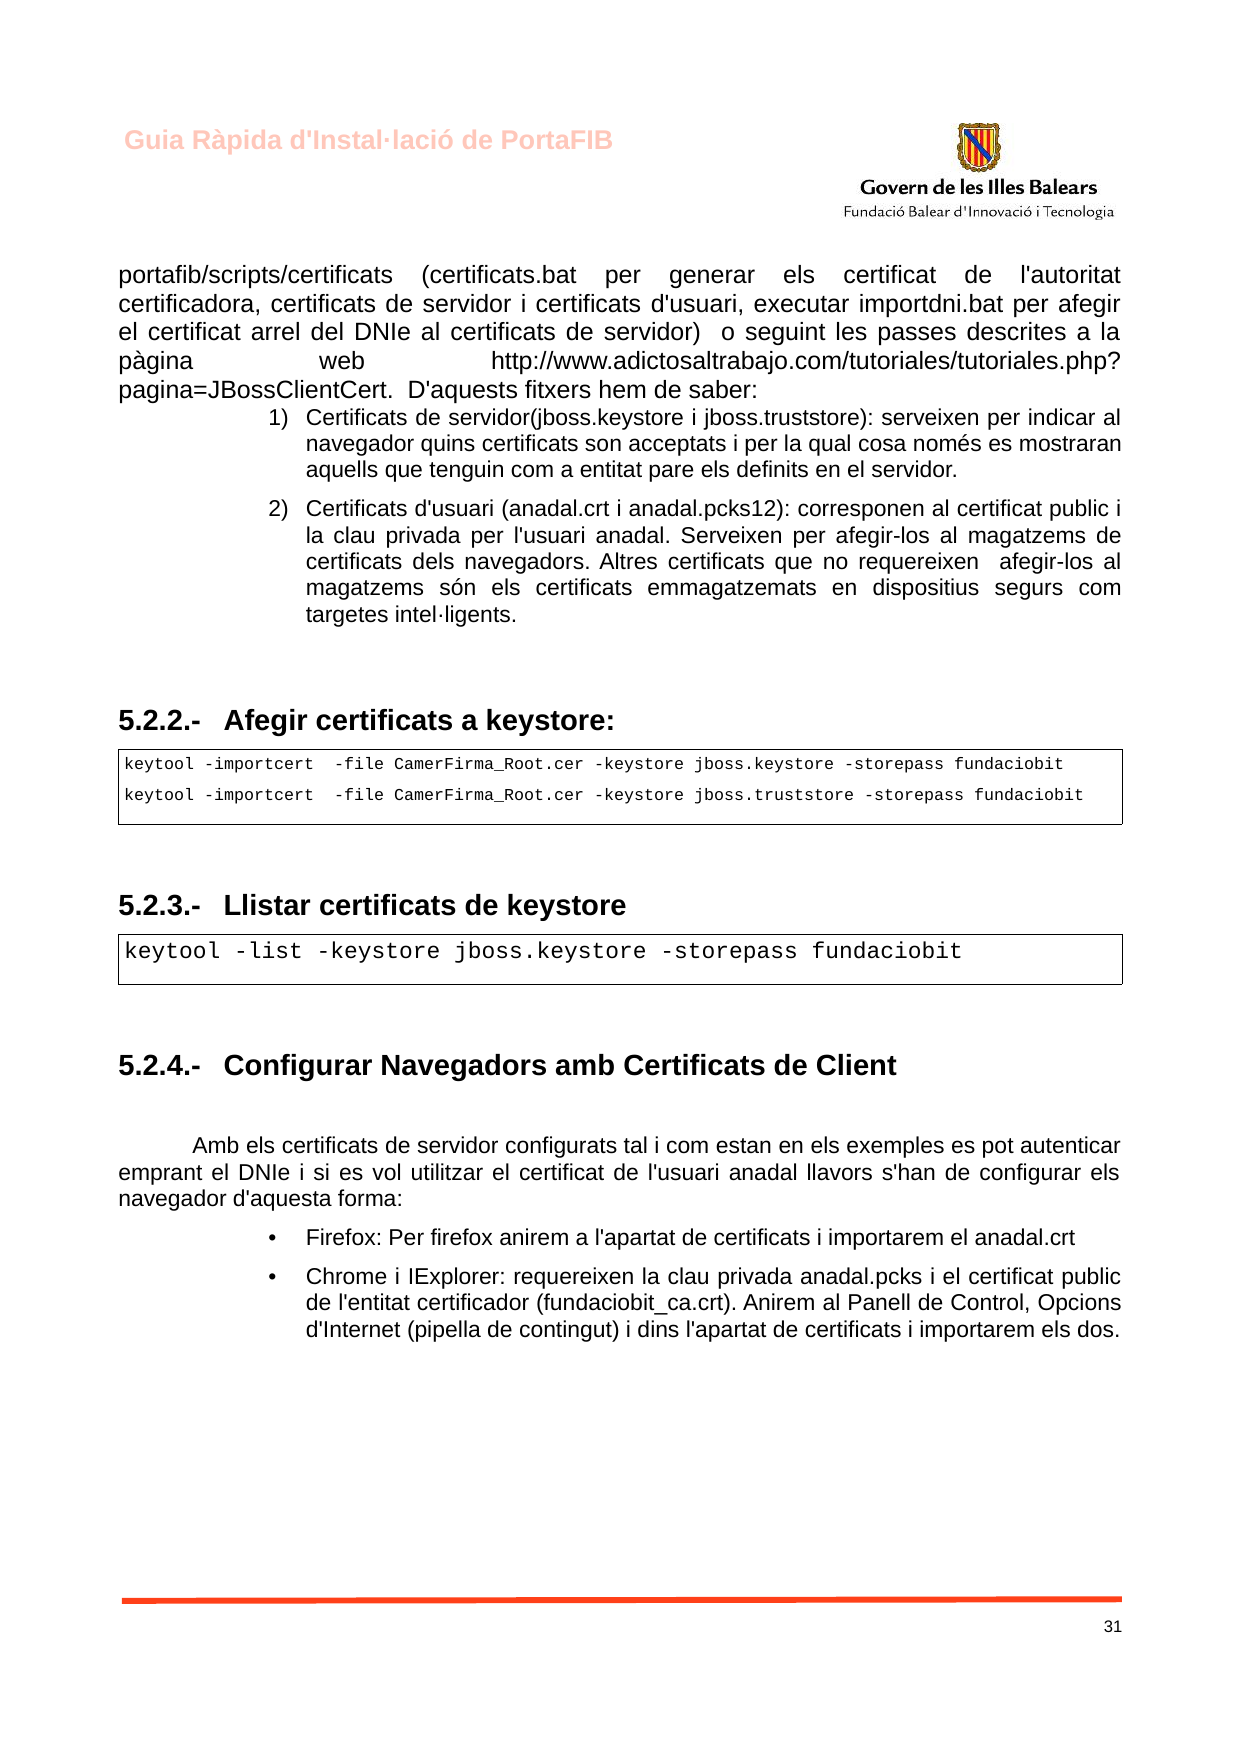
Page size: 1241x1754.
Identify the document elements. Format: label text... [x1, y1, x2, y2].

list Chrome i IExplorer: requereixen la clau privada anadal.pcks i el certificat public de l'entitat certificador (fundaciobit_ca.crt). Anirem al Panell de Control, Opcions d'Internet (pipella de contingut) i dins l'apartat de certificats i importarem els dos. [268, 1263, 1122, 1342]
text portafib/scripts/certificats (certificats.bat per generar els certificat de l'autoritat certificadora, certificats de servidor i certificats d'usuari, executar importdni.bat per afegir el certificat arrel del DNIe al certificats de servidor) o seguint les passes descrites a la pàgina web http://www.adictosaltrabajo.com/tutoriales/tutoriales.php?pagina=JBossClientCert. D'aquests fitxers hem de saber: [118, 260, 1122, 404]
table_header keytool -importcert -file CamerFirma_Root.cer -keystore jboss.keystore -storepass fundaciobit keytool -importcert -file CamerFirma_Root.cer -keystore jboss.truststore -storepass fundaciobit [119, 750, 1122, 824]
list Certificats de servidor(jboss.keystore i jboss.truststore): serveixen per indicar al navegador quins certificats son acceptats i per la qual cosa només es mostraran aquells que tenguin com a entitat pare els definits en el servidor. [268, 404, 1122, 483]
list Certificats d'usuari (anadal.crt i anadal.pcks12): corresponen al certificat public i la clau privada per l'usuari anadal. Serveixen per afegir-los al magatzems de certificats dels navegadors. Altres certificats que no requereixen afegir-los al magatzems són els certificats emmagatzemats en dispositius segurs com targetes intel·ligents. [268, 495, 1122, 627]
subtitle Afegir certificats a keystore: [118, 703, 1122, 737]
picture [840, 123, 1117, 220]
subtitle Llistar certificats de keystore [118, 888, 1122, 921]
subtitle Configurar Navegadors amb Certificats de Client [118, 1048, 1122, 1081]
table_header keytool -list -keystore jboss.keystore -storepass fundaciobit [119, 935, 1122, 984]
list Firefox: Per firefox anirem a l'apartat de certificats i importarem el anadal.crt [268, 1224, 1122, 1250]
text Amb els certificats de servidor configurats tal i com estan en els exemples es pot autenticar emprant el DNIe i si es vol utilitzar el certificat de l'usuari anadal llavors s'han de configurar els navegador d'aquesta forma: [118, 1132, 1122, 1212]
